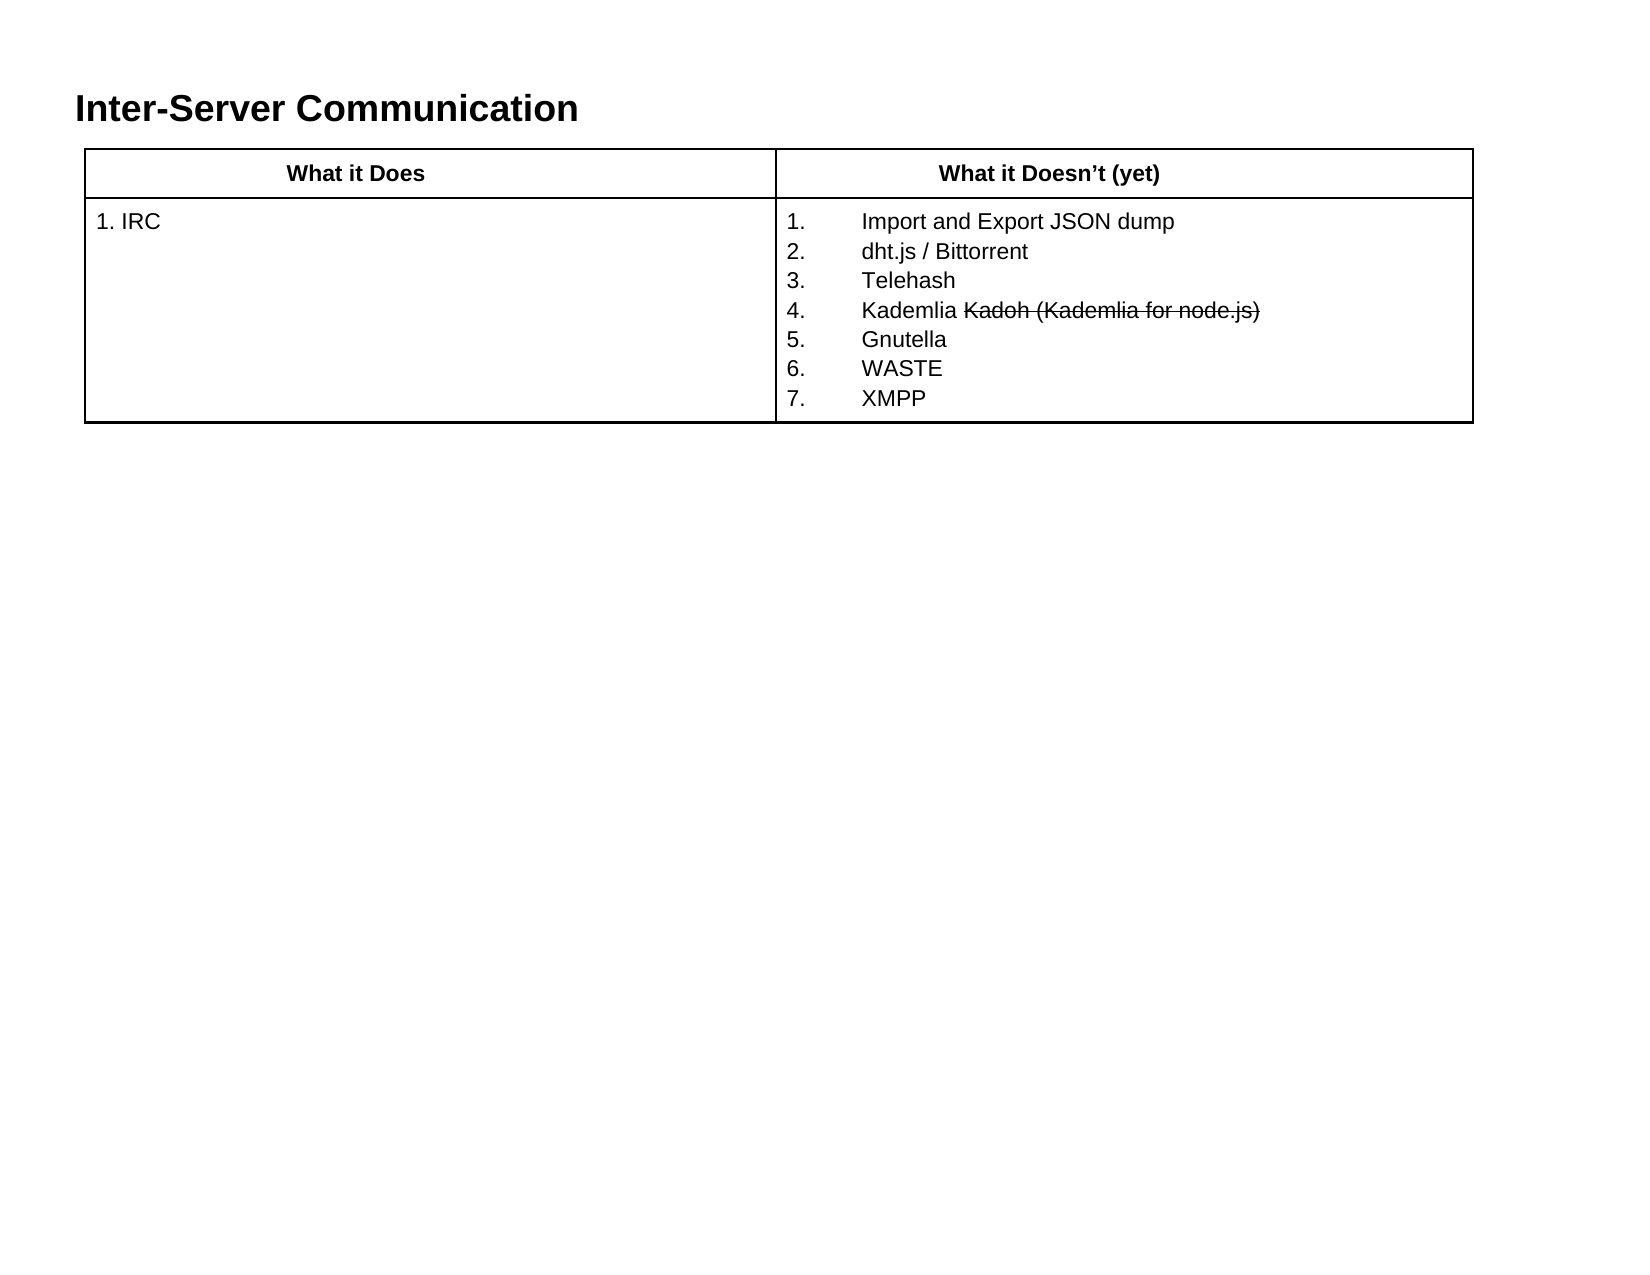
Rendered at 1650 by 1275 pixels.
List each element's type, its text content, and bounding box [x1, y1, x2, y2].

table_header What it Doesn’t (yet) [777, 150, 1472, 197]
table_header What it Does [86, 150, 775, 197]
subtitle Inter-Server Communication [75, 87, 1462, 129]
table_cell Import and Export JSON dump dht.js / Bittorrent Telehash Kademlia Kadoh (Kademlia for node.js) Gnutella WASTE XMPP [777, 199, 1472, 421]
table_cell 1. IRC [86, 199, 775, 421]
